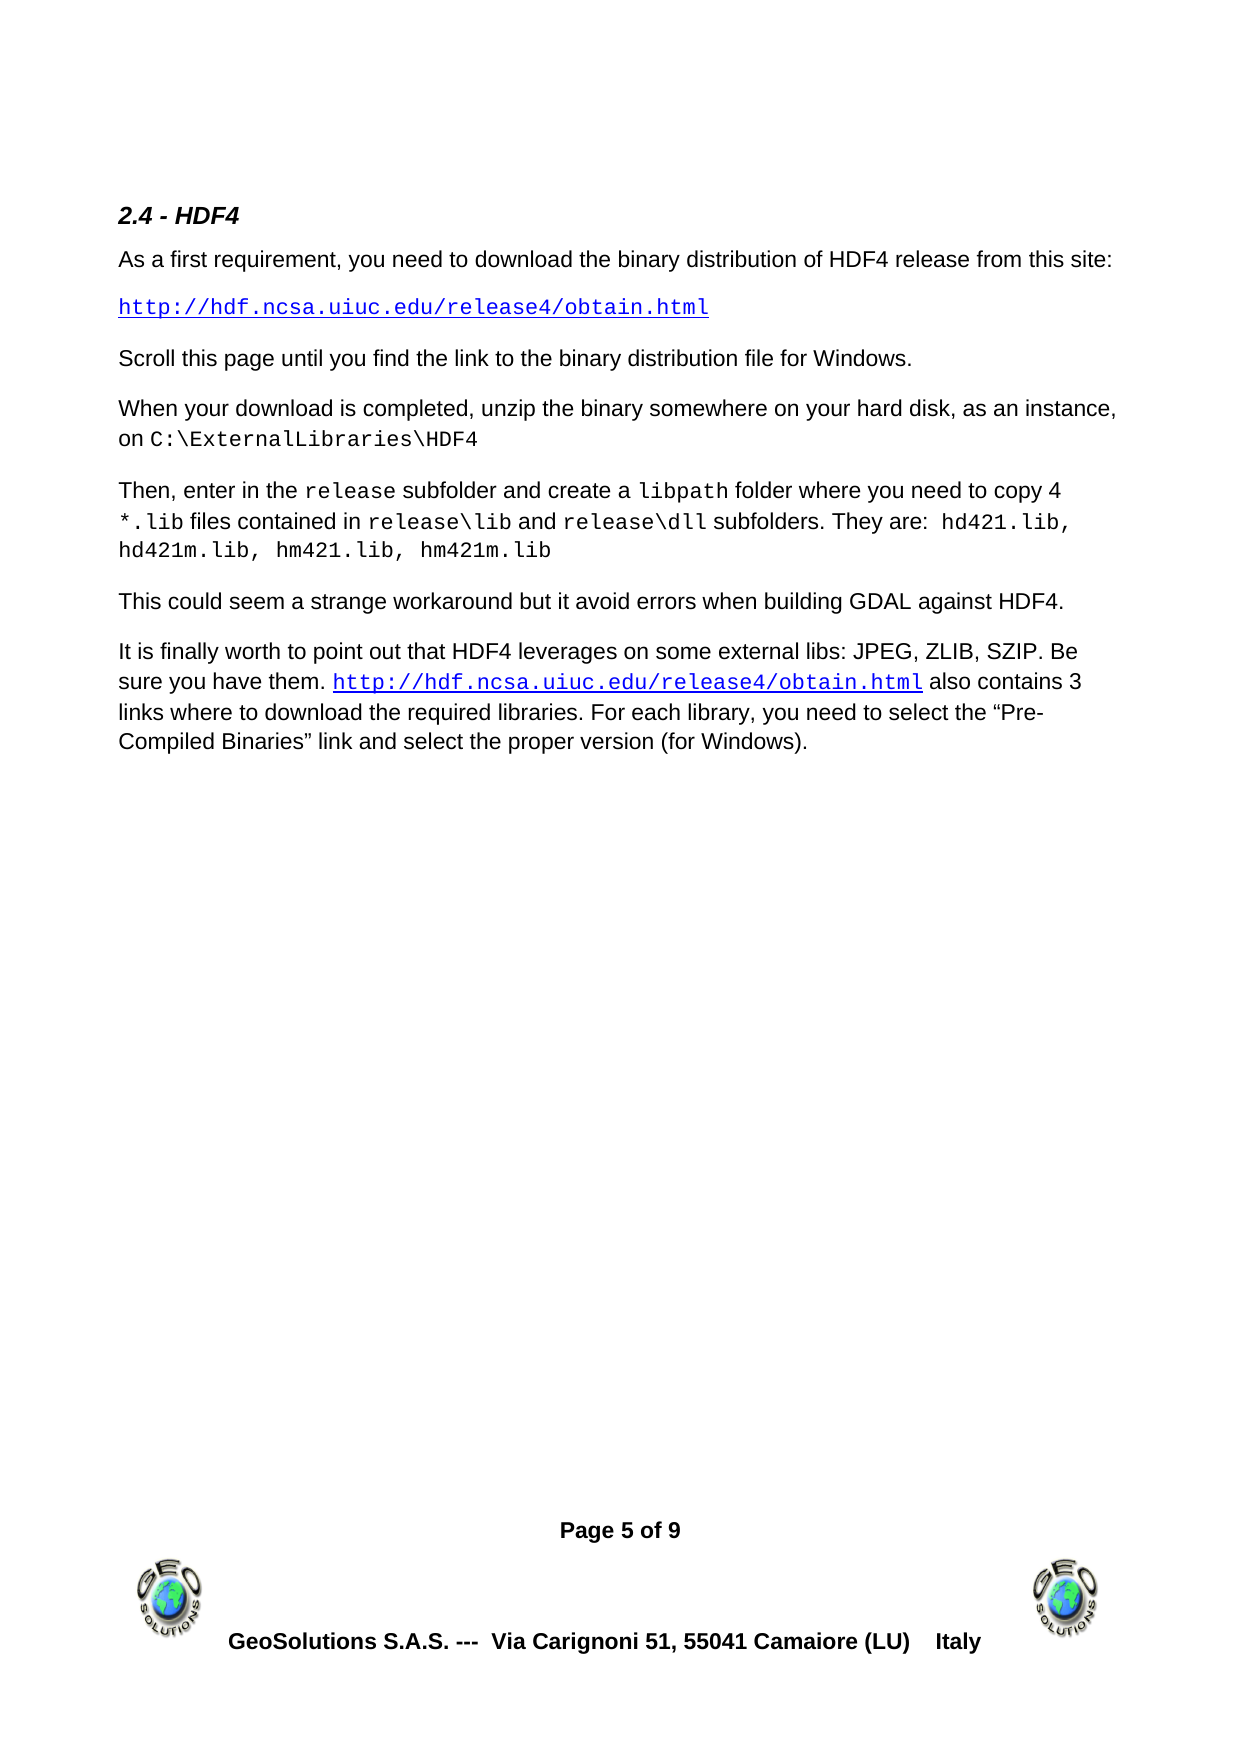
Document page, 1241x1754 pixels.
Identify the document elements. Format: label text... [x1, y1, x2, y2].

picture [1030, 1552, 1101, 1641]
text This could seem a strange workaround but it avoid errors when building GDAL against HDF4. [118, 589, 1122, 614]
text When your download is completed, unzip the binary somewhere on your hard disk, as an instance, on C:\ExternalLibraries\HDF4 [118, 396, 1122, 453]
text As a first requirement, you need to download the binary distribution of HDF4 release from this site: [118, 246, 1122, 272]
text Scroll this page until you find the link to the binary distribution file for Windows. [118, 346, 1122, 371]
text It is finally worth to point out that HDF4 leverages on some external libs: JPEG, ZLIB, SZIP. Be sure you have them. http://hdf.ncsa.uiuc.edu/release4/obtain.html also contains 3 links where to download the required libraries. For each library, you need to select the “Pre-Compiled Binaries” link and select the proper version (for Windows). [118, 639, 1122, 754]
picture [134, 1552, 205, 1641]
text http://hdf.ncsa.uiuc.edu/release4/obtain.html [118, 296, 1122, 321]
text Then, enter in the release subfolder and create a libpath folder where you need to copy 4 *.lib files contained in release\lib and release\dll subfolders. They are: hd421.lib, hd421m.lib, hm421.lib, hm421m.lib [118, 477, 1122, 564]
subtitle 2.4 - HDF4 [118, 202, 1122, 230]
